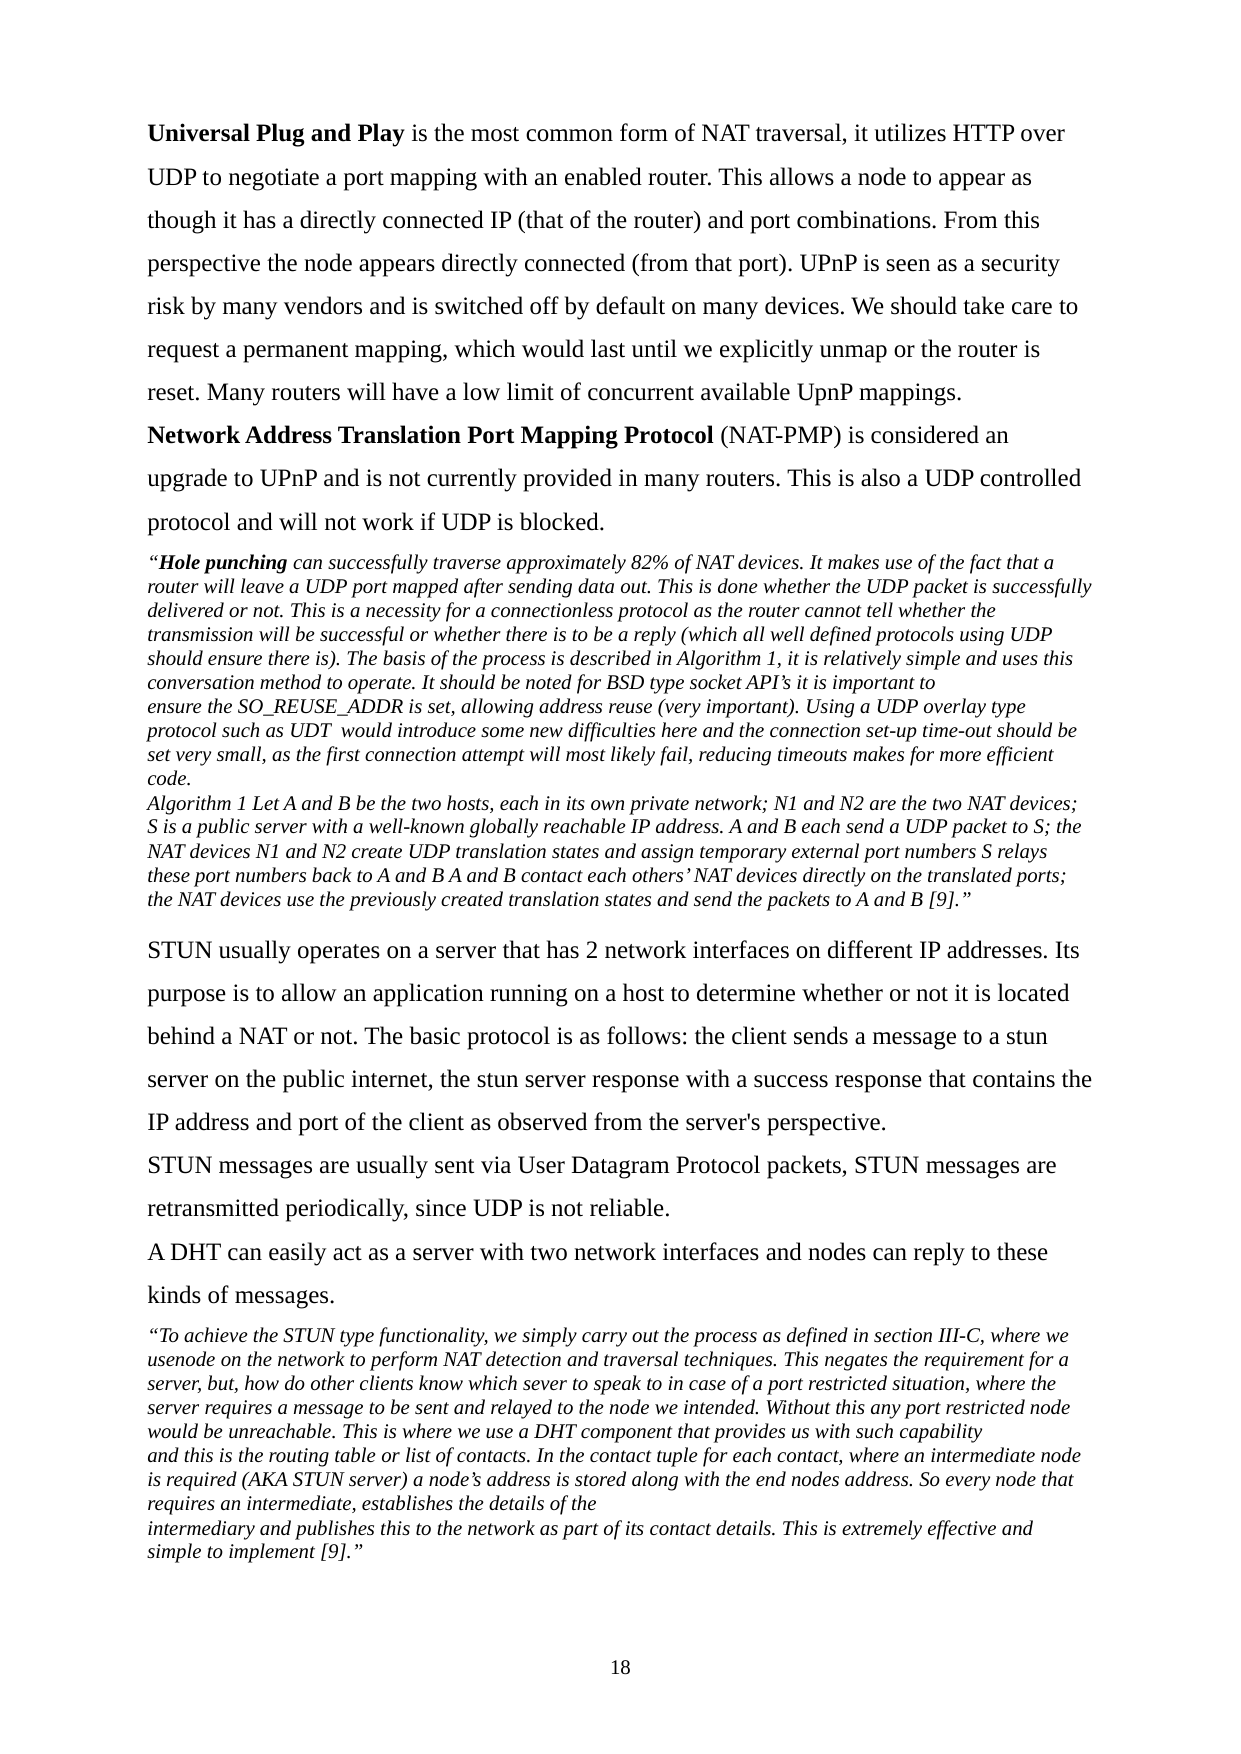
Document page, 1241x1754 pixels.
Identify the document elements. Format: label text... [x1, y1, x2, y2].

text STUN messages are usually sent via User Datagram Protocol packets, STUN messages are retransmitted periodically, since UDP is not reliable. [147, 1150, 1093, 1222]
text Algorithm 1 Let A and B be the two hosts, each in its own private network; N1 and N2 are the two NAT devices; S is a public server with a well-known globally reachable IP address. A and B each send a UDP packet to S; the NAT devices N1 and N2 create UDP translation states and assign temporary external port numbers S relays these port numbers back to A and B A and B contact each others’ NAT devices directly on the translated ports; the NAT devices use the previously created translation states and send the packets to A and B [9].” [147, 790, 1093, 911]
text Universal Plug and Play is the most common form of NAT traversal, it utilizes HTTP over UDP to negotiate a port mapping with an enabled router. This allows a node to appear as though it has a directly connected IP (that of the router) and port combinations. From this perspective the node appears directly connected (from that port). UPnP is seen as a security risk by many vendors and is switched off by default on many devices. We should take care to request a permanent mapping, which would last until we explicitly unmap or the router is reset. Many routers will have a low limit of concurrent available UpnP mappings. [147, 118, 1093, 406]
text and this is the routing table or list of contacts. In the contact tuple for each contact, where an intermediate node is required (AKA STUN server) a node’s address is stored along with the end nodes address. So every node that requires an intermediate, establishes the details of the [147, 1443, 1093, 1515]
text STUN usually operates on a server that has 2 network interfaces on different IP addresses. Its purpose is to allow an application running on a host to determine whether or not it is located behind a NAT or not. The basic protocol is as follows: the client sends a message to a stun server on the public internet, the stun server response with a success response that contains the IP address and port of the client as observed from the server's perspective. [147, 935, 1093, 1136]
text ensure the SO_REUSE_ADDR is set, allowing address reuse (very important). Using a UDP overlay type protocol such as UDT would introduce some new difficulties here and the connection set-up time-out should be set very small, as the first connection attempt will most likely fail, reducing timeouts makes for more efficient code. [147, 694, 1093, 790]
text Network Address Translation Port Mapping Protocol (NAT-PMP) is considered an upgrade to UPnP and is not currently provided in many routers. This is also a UDP controlled protocol and will not work if UDP is blocked. [147, 420, 1093, 535]
text “Hole punching can successfully traverse approximately 82% of NAT devices. It makes use of the fact that a router will leave a UDP port mapped after sending data out. This is done whether the UDP packet is successfully delivered or not. This is a necessity for a connectionless protocol as the router cannot tell whether the transmission will be successful or whether there is to be a reply (which all well defined protocols using UDP should ensure there is). The basis of the process is described in Algorithm 1, it is relatively simple and uses this conversation method to operate. It should be noted for BSD type socket API’s it is important to [147, 550, 1093, 694]
text “To achieve the STUN type functionality, we simply carry out the process as defined in section III-C, where we usenode on the network to perform NAT detection and traversal techniques. This negates the requirement for a server, but, how do other clients know which sever to speak to in case of a port restricted situation, where the server requires a message to be sent and relayed to the node we intended. Without this any port restricted node would be unreachable. This is where we use a DHT component that provides us with such capability [147, 1323, 1093, 1443]
text A DHT can easily act as a server with two network interfaces and nodes can reply to these kinds of messages. [147, 1237, 1093, 1308]
text intermediary and publishes this to the network as part of its contact details. This is extremely effective and simple to implement [9].” [147, 1515, 1093, 1563]
